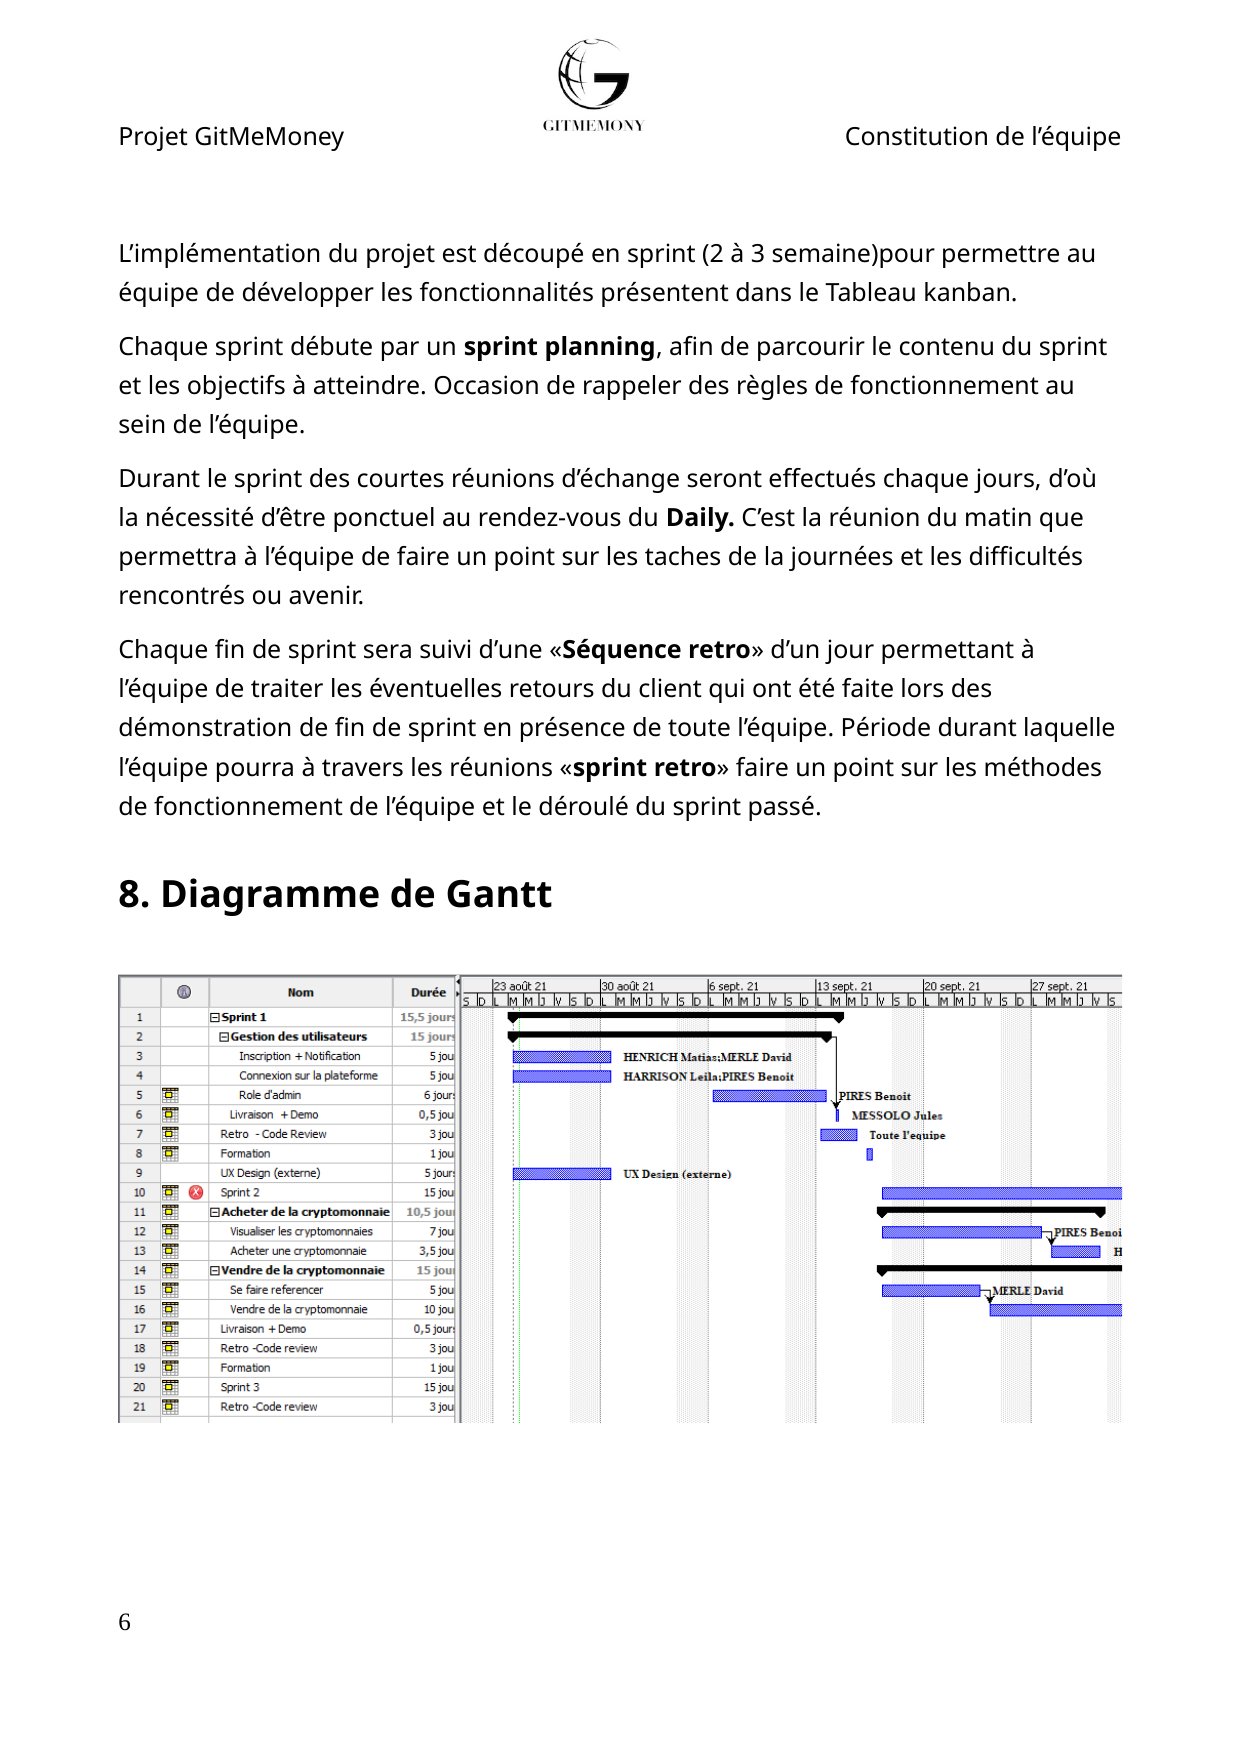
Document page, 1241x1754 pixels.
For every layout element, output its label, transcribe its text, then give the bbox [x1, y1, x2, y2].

text Chaque sprint débute par un sprint planning, afin de parcourir le contenu du sprint et les objectifs à atteindre. Occasion de rappeler des règles de fonctionnement au sein de l’équipe. [118, 328, 1122, 441]
text Chaque fin de sprint sera suivi d’une «Séquence retro» d’un jour permettant à l’équipe de traiter les éventuelles retours du client qui ont été faite lors des démonstration de fin de sprint en présence de toute l’équipe. Période durant laquelle l’équipe pourra à travers les réunions «sprint retro» faire un point sur les méthodes de fonctionnement de l’équipe et le déroulé du sprint passé. [118, 632, 1122, 822]
text L’implémentation du projet est découpé en sprint (2 à 3 semaine)pour permettre au équipe de développer les fonctionnalités présentent dans le Tableau kanban. [118, 235, 1122, 309]
subtitle 8. Diagramme de Gantt [118, 867, 1122, 918]
text Durant le sprint des courtes réunions d’échange seront effectués chaque jours, d’où la nécessité d’être ponctuel au rendez-vous du Daily. C’est la réunion du matin que permettra à l’équipe de faire un point sur les taches de la journées et les difficultés rencontrés ou avenir. [118, 460, 1122, 612]
picture [507, 24, 674, 154]
picture [118, 974, 1123, 1423]
